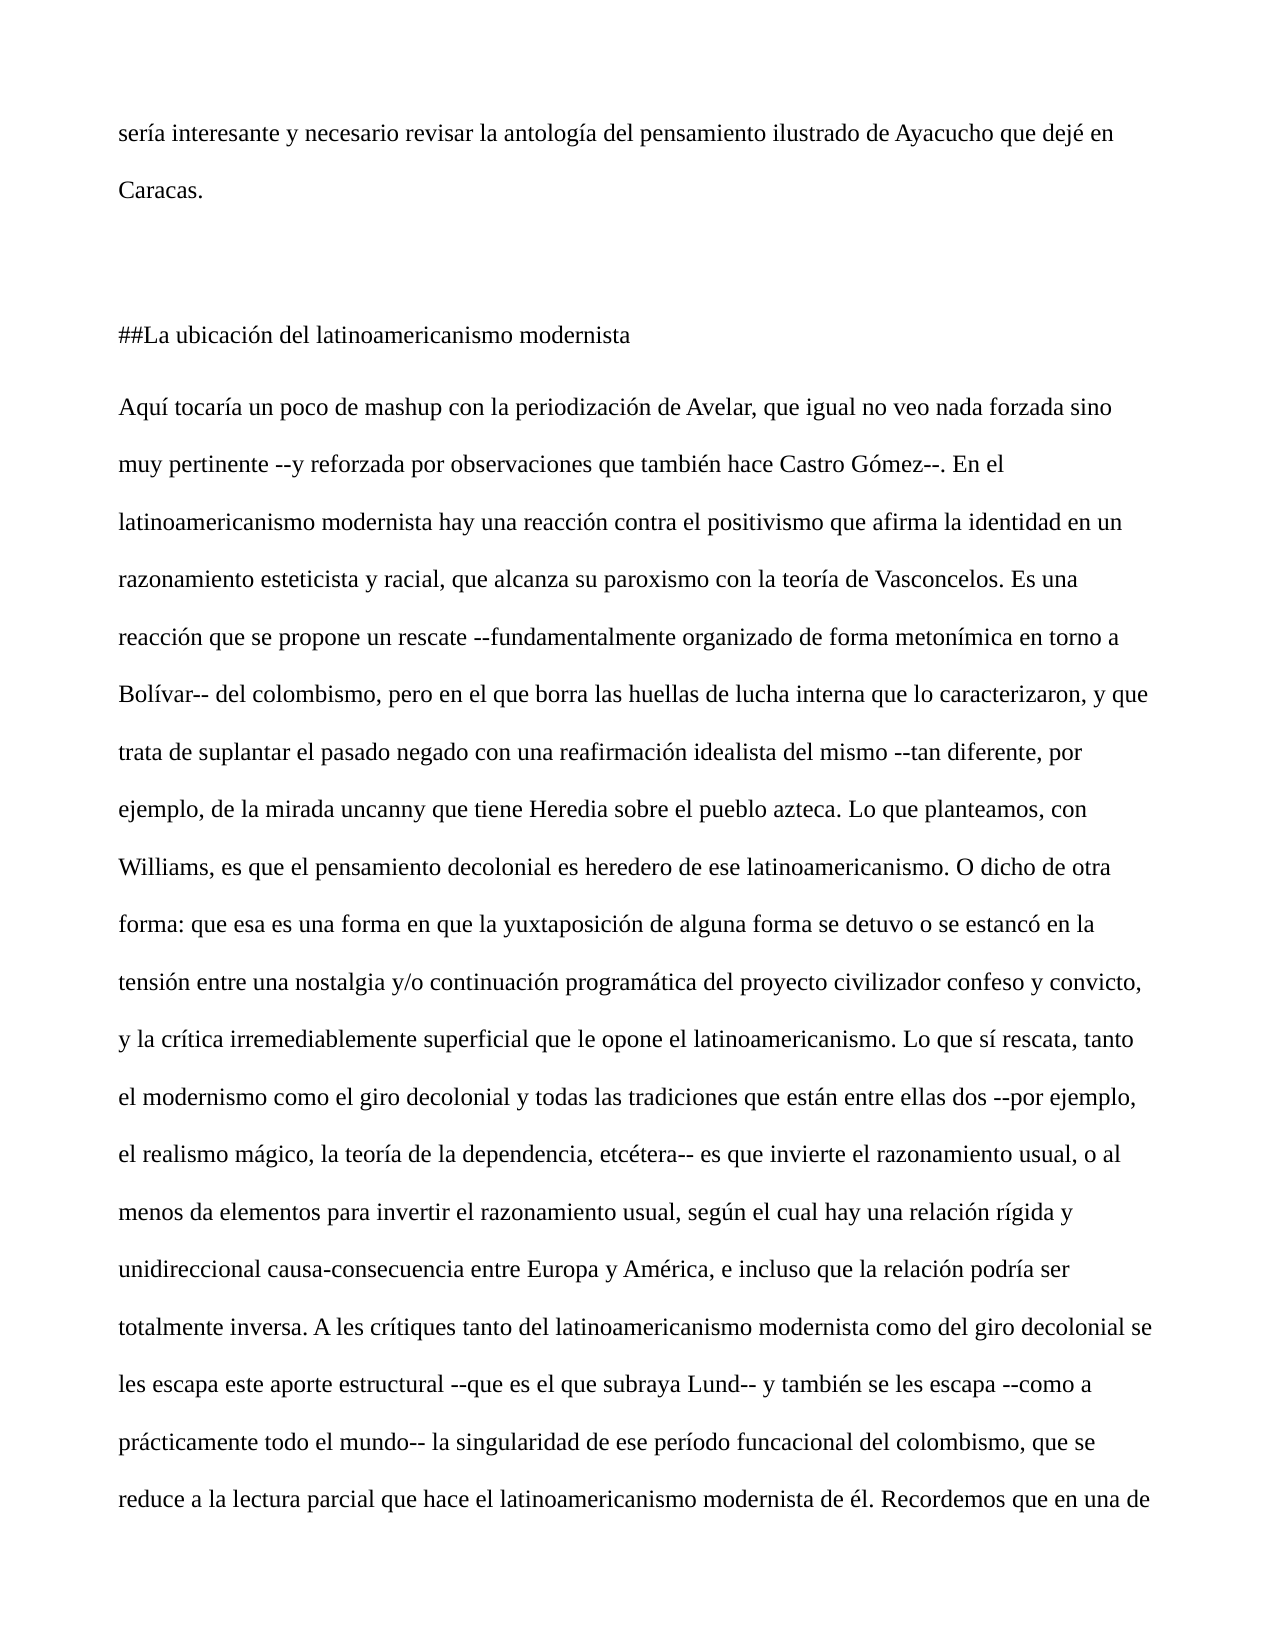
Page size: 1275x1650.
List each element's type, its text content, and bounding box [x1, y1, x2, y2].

text ##La ubicación del latinoamericanismo modernista [118, 320, 1157, 348]
text sería interesante y necesario revisar la antología del pensamiento ilustrado de Ayacucho que dejé en Caracas. [118, 118, 1157, 204]
text Aquí tocaría un poco de mashup con la periodización de Avelar, que igual no veo nada forzada sino muy pertinente --y reforzada por observaciones que también hace Castro Gómez--. En el latinoamericanismo modernista hay una reacción contra el positivismo que afirma la identidad en un razonamiento esteticista y racial, que alcanza su paroxismo con la teoría de Vasconcelos. Es una reacción que se propone un rescate --fundamentalmente organizado de forma metonímica en torno a Bolívar-- del colombismo, pero en el que borra las huellas de lucha interna que lo caracterizaron, y que trata de suplantar el pasado negado con una reafirmación idealista del mismo --tan diferente, por ejemplo, de la mirada uncanny que tiene Heredia sobre el pueblo azteca. Lo que planteamos, con Williams, es que el pensamiento decolonial es heredero de ese latinoamericanismo. O dicho de otra forma: que esa es una forma en que la yuxtaposición de alguna forma se detuvo o se estancó en la tensión entre una nostalgia y/o continuación programática del proyecto civilizador confeso y convicto, y la crítica irremediablemente superficial que le opone el latinoamericanismo. Lo que sí rescata, tanto el modernismo como el giro decolonial y todas las tradiciones que están entre ellas dos --por ejemplo, el realismo mágico, la teoría de la dependencia, etcétera-- es que invierte el razonamiento usual, o al menos da elementos para invertir el razonamiento usual, según el cual hay una relación rígida y unidireccional causa-consecuencia entre Europa y América, e incluso que la relación podría ser totalmente inversa. A les crítiques tanto del latinoamericanismo modernista como del giro decolonial se les escapa este aporte estructural --que es el que subraya Lund-- y también se les escapa --como a prácticamente todo el mundo-- la singularidad de ese período funcacional del colombismo, que se reduce a la lectura parcial que hace el latinoamericanismo modernista de él. Recordemos que en una de [118, 392, 1157, 1513]
